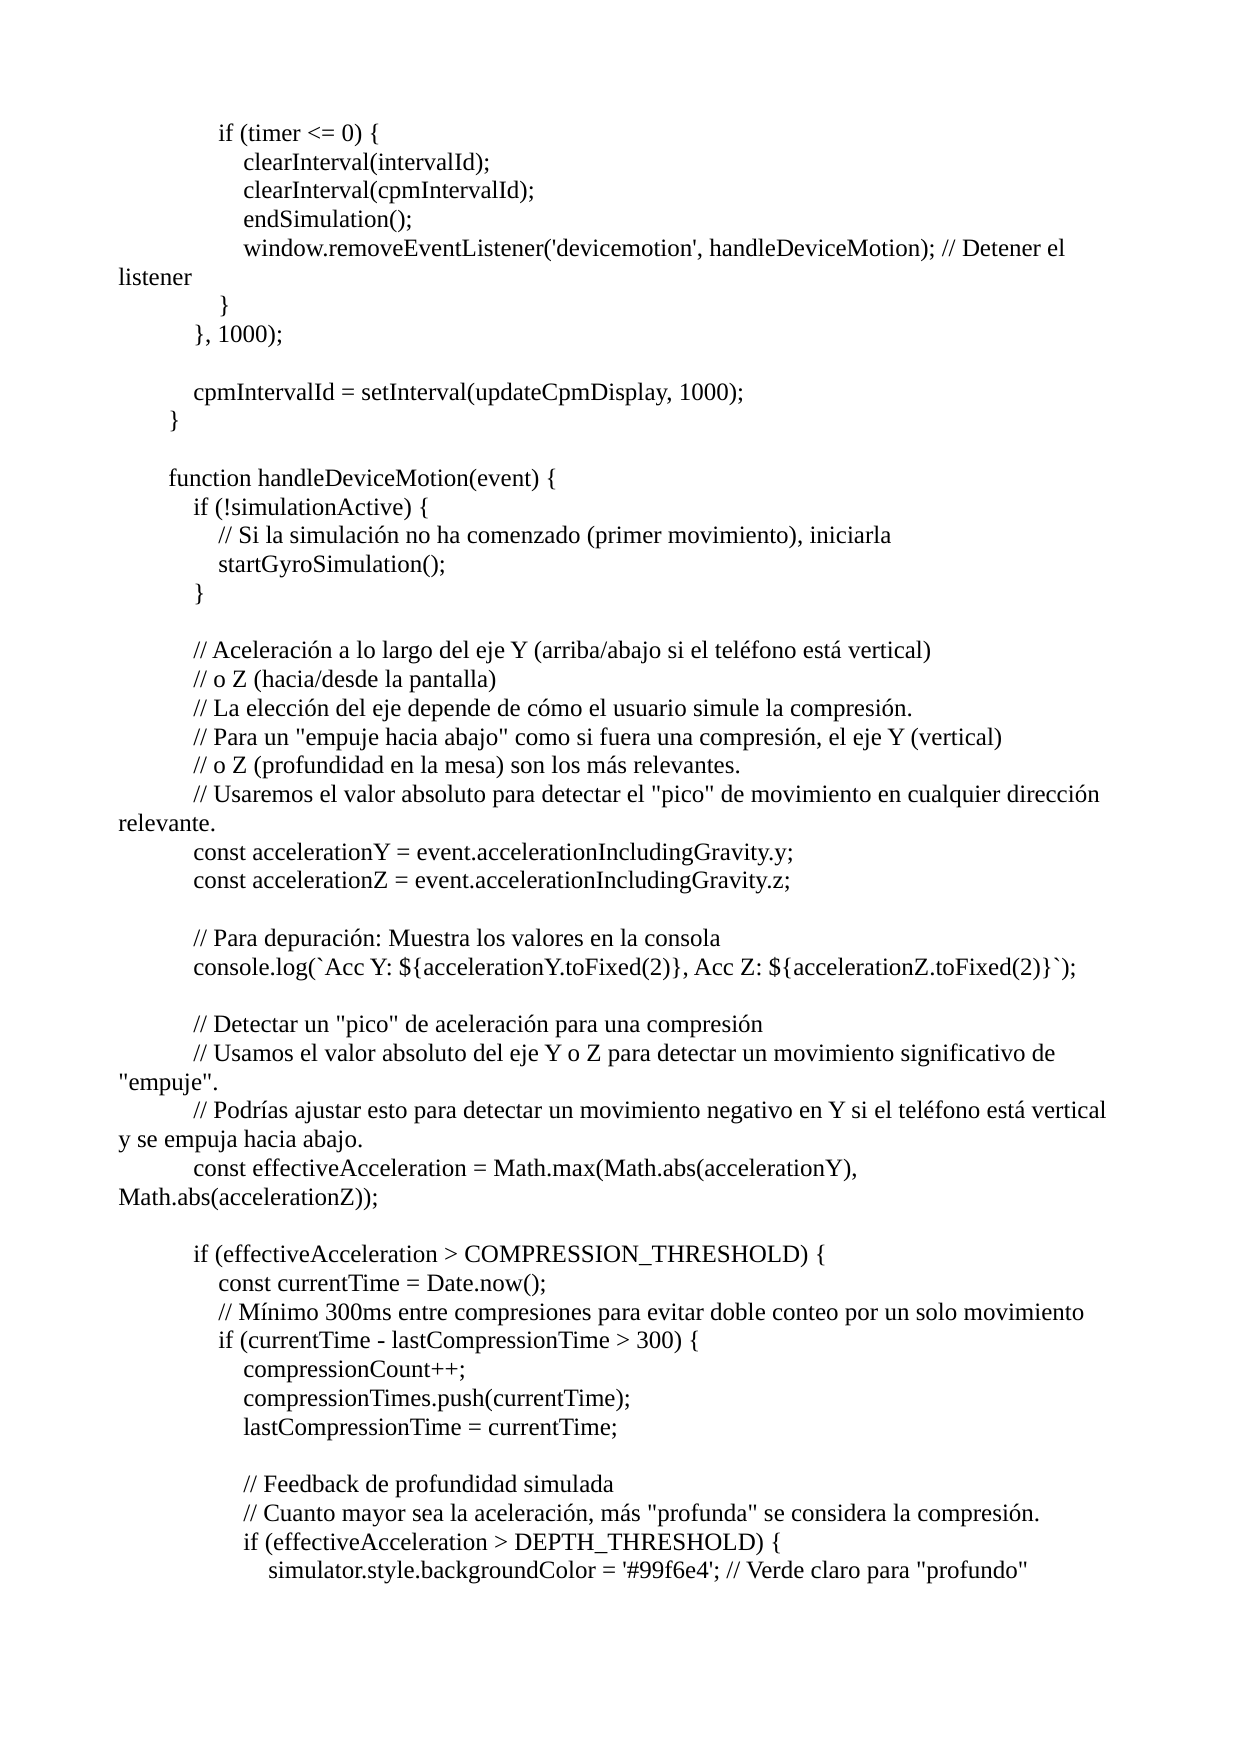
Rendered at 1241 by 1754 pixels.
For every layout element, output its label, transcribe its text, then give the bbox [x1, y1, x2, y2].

text // Mínimo 300ms entre compresiones para evitar doble conteo por un solo movimiento [118, 1297, 1122, 1326]
text // Si la simulación no ha comenzado (primer movimiento), iniciarla [118, 521, 1122, 549]
text // La elección del eje depende de cómo el usuario simule la compresión. [118, 693, 1122, 722]
text if (effectiveAcceleration > COMPRESSION_THRESHOLD) { [118, 1239, 1122, 1268]
text compressionCount++; [118, 1354, 1122, 1383]
text function handleDeviceMotion(event) { [118, 463, 1122, 492]
text } [118, 578, 1122, 607]
text clearInterval(cpmIntervalId); [118, 176, 1122, 204]
text if (!simulationActive) { [118, 492, 1122, 521]
text // o Z (hacia/desde la pantalla) [118, 664, 1122, 693]
text const currentTime = Date.now(); [118, 1268, 1122, 1297]
text if (timer <= 0) { [118, 118, 1122, 147]
text const accelerationZ = event.accelerationIncludingGravity.z; [118, 866, 1122, 894]
text compressionTimes.push(currentTime); [118, 1383, 1122, 1412]
text // Feedback de profundidad simulada [118, 1469, 1122, 1498]
text } [118, 406, 1122, 434]
text // Cuanto mayor sea la aceleración, más "profunda" se considera la compresión. [118, 1498, 1122, 1527]
text lastCompressionTime = currentTime; [118, 1412, 1122, 1441]
text // Detectar un "pico" de aceleración para una compresión [118, 1009, 1122, 1038]
text // Usamos el valor absoluto del eje Y o Z para detectar un movimiento significativo de "empuje". [118, 1038, 1122, 1096]
text window.removeEventListener('devicemotion', handleDeviceMotion); // Detener el listener [118, 233, 1122, 291]
text } [118, 291, 1122, 319]
text const effectiveAcceleration = Math.max(Math.abs(accelerationY), Math.abs(accelerationZ)); [118, 1153, 1122, 1211]
text if (currentTime - lastCompressionTime > 300) { [118, 1326, 1122, 1354]
text // Para depuración: Muestra los valores en la consola [118, 923, 1122, 952]
text // Podrías ajustar esto para detectar un movimiento negativo en Y si el teléfono está vertical y se empuja hacia abajo. [118, 1096, 1122, 1153]
text console.log(`Acc Y: ${accelerationY.toFixed(2)}, Acc Z: ${accelerationZ.toFixed(2)}`); [118, 952, 1122, 981]
text endSimulation(); [118, 204, 1122, 233]
text if (effectiveAcceleration > DEPTH_THRESHOLD) { [118, 1527, 1122, 1556]
text startGyroSimulation(); [118, 549, 1122, 578]
text // Usaremos el valor absoluto para detectar el "pico" de movimiento en cualquier dirección relevante. [118, 779, 1122, 837]
text simulator.style.backgroundColor = '#99f6e4'; // Verde claro para "profundo" [118, 1556, 1122, 1584]
text }, 1000); [118, 319, 1122, 348]
text // Para un "empuje hacia abajo" como si fuera una compresión, el eje Y (vertical) [118, 722, 1122, 751]
text // Aceleración a lo largo del eje Y (arriba/abajo si el teléfono está vertical) [118, 636, 1122, 664]
text // o Z (profundidad en la mesa) son los más relevantes. [118, 751, 1122, 779]
text clearInterval(intervalId); [118, 147, 1122, 176]
text cpmIntervalId = setInterval(updateCpmDisplay, 1000); [118, 377, 1122, 406]
text const accelerationY = event.accelerationIncludingGravity.y; [118, 837, 1122, 866]
